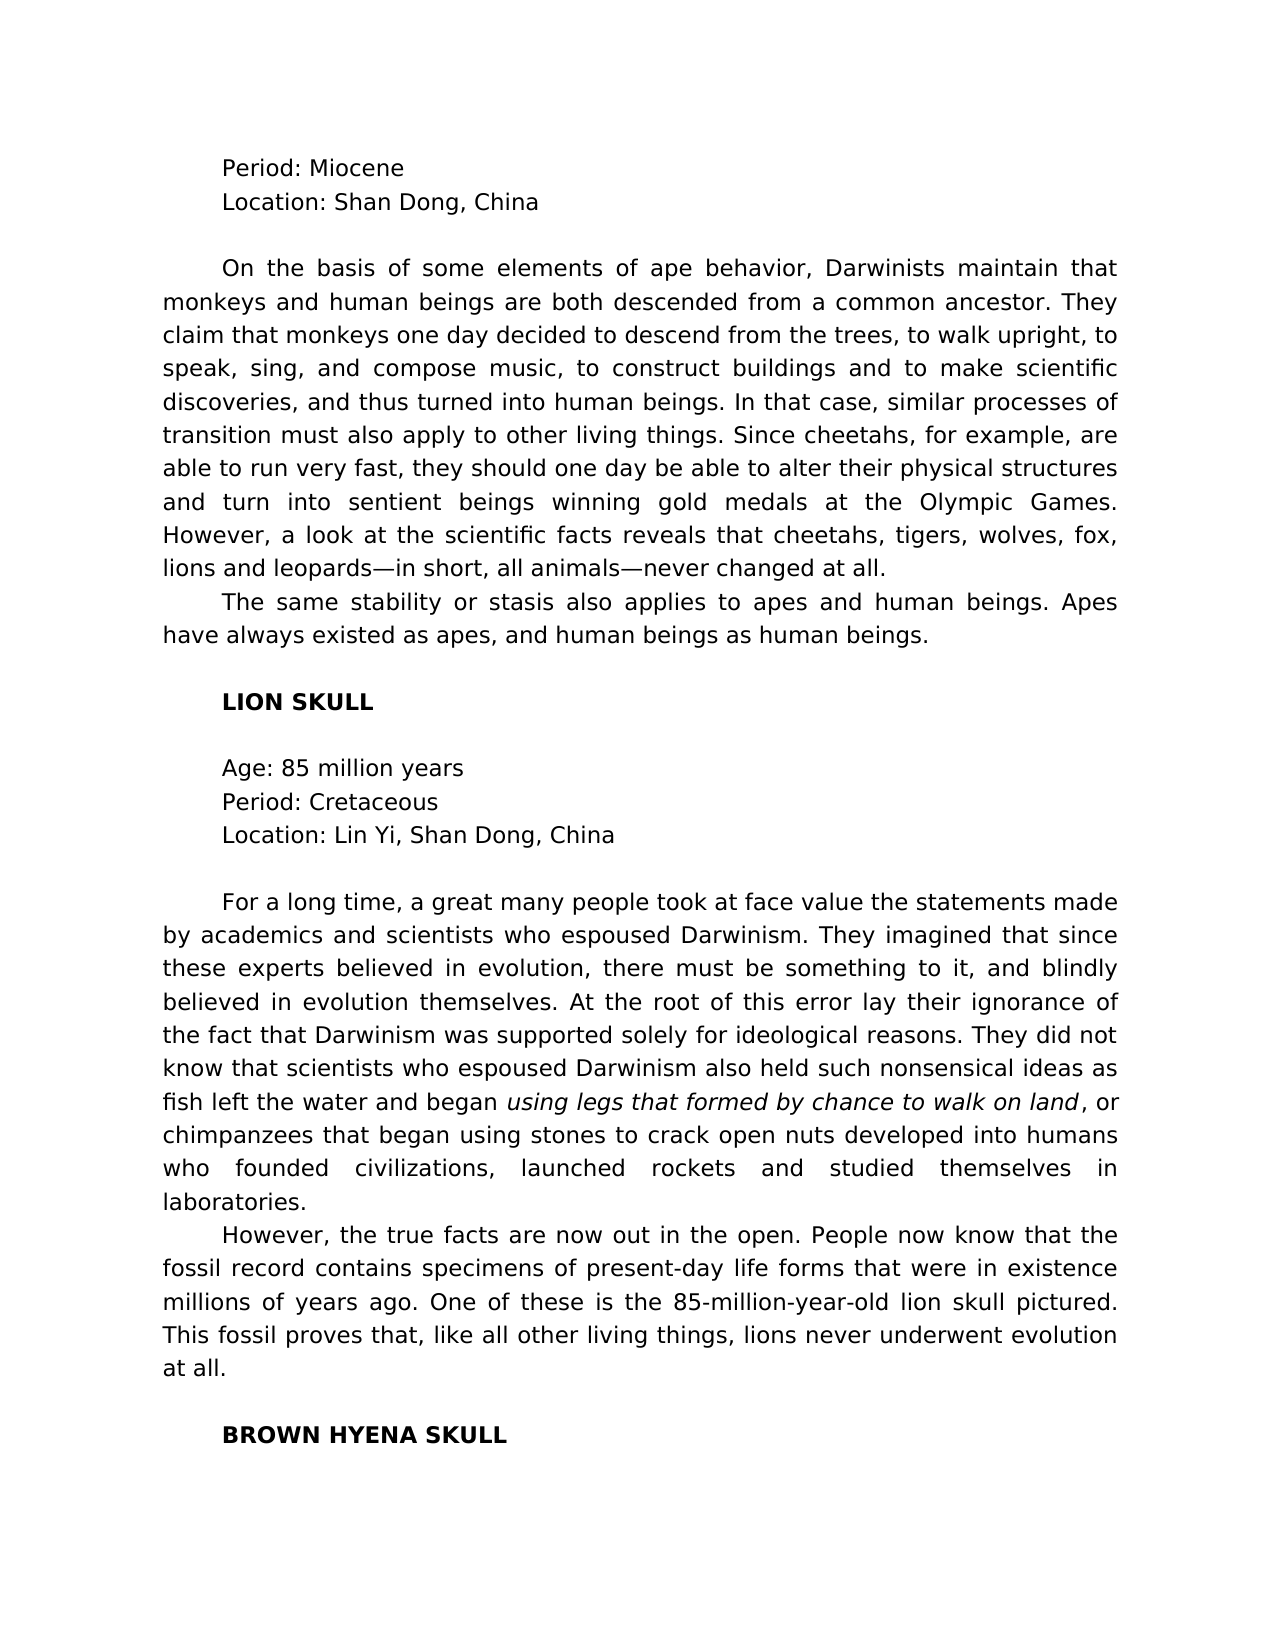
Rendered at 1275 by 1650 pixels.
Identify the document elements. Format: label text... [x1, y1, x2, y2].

text Location: Lin Yi, Shan Dong, China [162, 817, 1119, 850]
text Age: 85 million years [162, 750, 1119, 783]
text The same stability or stasis also applies to apes and human beings. Apes have always existed as apes, and human beings as human beings. [162, 583, 1119, 650]
text However, the true facts are now out in the open. People now know that the fossil record contains specimens of present-day life forms that were in existence millions of years ago. One of these is the 85-million-year-old lion skull pictured. This fossil proves that, like all other living things, lions never underwent evolution at all. [162, 1217, 1119, 1383]
text On the basis of some elements of ape behavior, Darwinists maintain that monkeys and human beings are both descended from a common ancestor. They claim that monkeys one day decided to descend from the trees, to walk upright, to speak, sing, and compose music, to construct buildings and to make scientific discoveries, and thus turned into human beings. In that case, similar processes of transition must also apply to other living things. Since cheetahs, for example, are able to run very fast, they should one day be able to alter their physical structures and turn into sentient beings winning gold medals at the Olympic Games. However, a look at the scientific facts reveals that cheetahs, tigers, wolves, fox, lions and leopards—in short, all animals—never changed at all. [162, 250, 1119, 583]
text BROWN HYENA SKULL [162, 1417, 1119, 1450]
text Location: Shan Dong, China [162, 183, 1119, 217]
text LION SKULL [162, 683, 1119, 717]
text Period: Miocene [162, 150, 1119, 183]
text Period: Cretaceous [162, 783, 1119, 817]
text For a long time, a great many people took at face value the statements made by academics and scientists who espoused Darwinism. They imagined that since these experts believed in evolution, there must be something to it, and blindly believed in evolution themselves. At the root of this error lay their ignorance of the fact that Darwinism was supported solely for ideological reasons. They did not know that scientists who espoused Darwinism also held such nonsensical ideas as fish left the water and began using legs that formed by chance to walk on land, or chimpanzees that began using stones to crack open nuts developed into humans who founded civilizations, launched rockets and studied themselves in laboratories. [162, 883, 1119, 1217]
